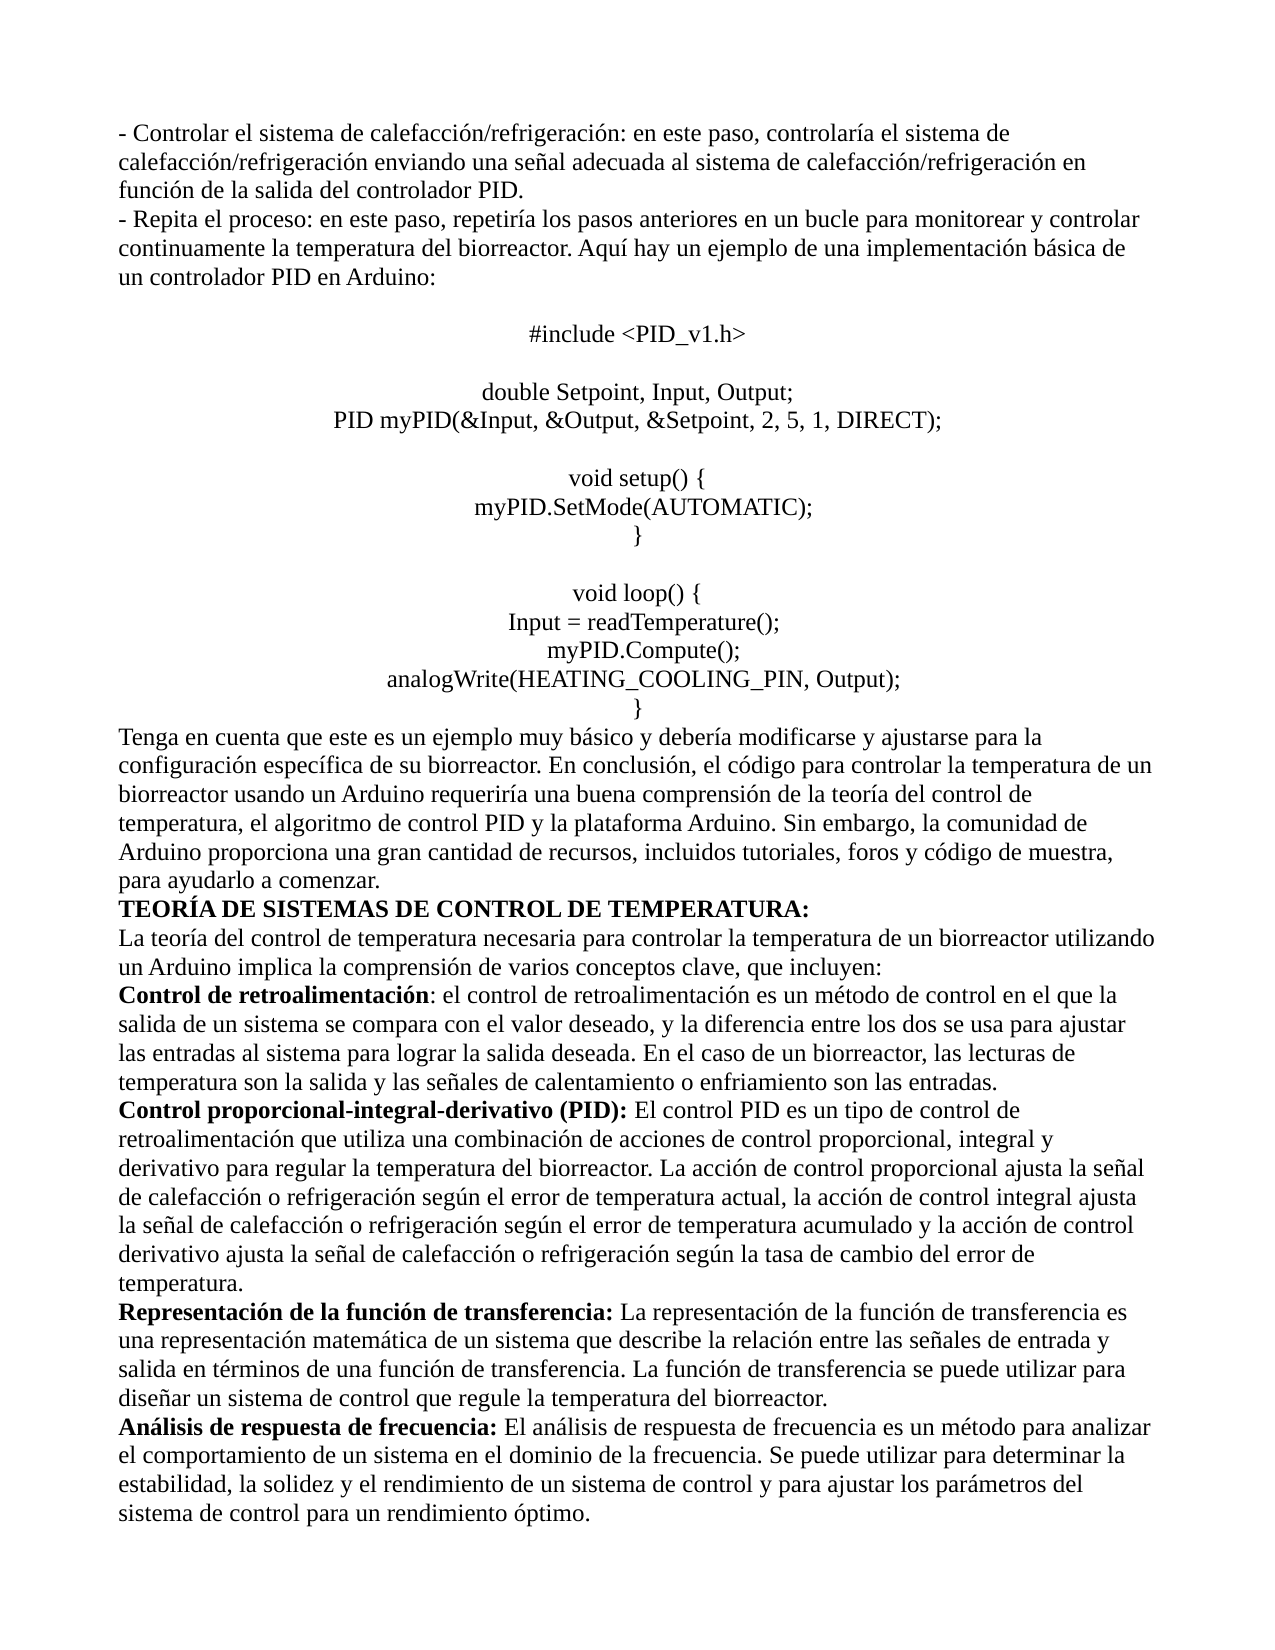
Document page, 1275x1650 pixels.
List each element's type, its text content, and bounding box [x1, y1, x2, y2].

text Input = readTemperature(); [118, 607, 1157, 636]
text } [118, 693, 1157, 722]
text Representación de la función de transferencia: La representación de la función de transferencia es una representación matemática de un sistema que describe la relación entre las señales de entrada y salida en términos de una función de transferencia. La función de transferencia se puede utilizar para diseñar un sistema de control que regule la temperatura del biorreactor. [118, 1297, 1157, 1412]
text Análisis de respuesta de frecuencia: El análisis de respuesta de frecuencia es un método para analizar el comportamiento de un sistema en el dominio de la frecuencia. Se puede utilizar para determinar la estabilidad, la solidez y el rendimiento de un sistema de control y para ajustar los parámetros del sistema de control para un rendimiento óptimo. [118, 1412, 1157, 1527]
text TEORÍA DE SISTEMAS DE CONTROL DE TEMPERATURA: [118, 894, 1157, 923]
text analogWrite(HEATING_COOLING_PIN, Output); [118, 664, 1157, 693]
text - Controlar el sistema de calefacción/refrigeración: en este paso, controlaría el sistema de calefacción/refrigeración enviando una señal adecuada al sistema de calefacción/refrigeración en función de la salida del controlador PID. [118, 118, 1157, 204]
text Control de retroalimentación: el control de retroalimentación es un método de control en el que la salida de un sistema se compara con el valor deseado, y la diferencia entre los dos se usa para ajustar las entradas al sistema para lograr la salida deseada. En el caso de un biorreactor, las lecturas de temperatura son la salida y las señales de calentamiento o enfriamiento son las entradas. [118, 981, 1157, 1096]
text Tenga en cuenta que este es un ejemplo muy básico y debería modificarse y ajustarse para la configuración específica de su biorreactor. En conclusión, el código para controlar la temperatura de un biorreactor usando un Arduino requeriría una buena comprensión de la teoría del control de temperatura, el algoritmo de control PID y la plataforma Arduino. Sin embargo, la comunidad de Arduino proporciona una gran cantidad de recursos, incluidos tutoriales, foros y código de muestra, para ayudarlo a comenzar. [118, 722, 1157, 894]
text void setup() { [118, 463, 1157, 492]
text Control proporcional-integral-derivativo (PID): El control PID es un tipo de control de retroalimentación que utiliza una combinación de acciones de control proporcional, integral y derivativo para regular la temperatura del biorreactor. La acción de control proporcional ajusta la señal de calefacción o refrigeración según el error de temperatura actual, la acción de control integral ajusta la señal de calefacción o refrigeración según el error de temperatura acumulado y la acción de control derivativo ajusta la señal de calefacción o refrigeración según la tasa de cambio del error de temperatura. [118, 1096, 1157, 1297]
text myPID.SetMode(AUTOMATIC); [118, 492, 1157, 521]
text void loop() { [118, 578, 1157, 607]
text double Setpoint, Input, Output; [118, 377, 1157, 406]
text La teoría del control de temperatura necesaria para controlar la temperatura de un biorreactor utilizando un Arduino implica la comprensión de varios conceptos clave, que incluyen: [118, 923, 1157, 981]
text } [118, 521, 1157, 549]
text myPID.Compute(); [118, 636, 1157, 664]
text #include <PID_v1.h> [118, 319, 1157, 348]
text PID myPID(&Input, &Output, &Setpoint, 2, 5, 1, DIRECT); [118, 406, 1157, 434]
text - Repita el proceso: en este paso, repetiría los pasos anteriores en un bucle para monitorear y controlar continuamente la temperatura del biorreactor. Aquí hay un ejemplo de una implementación básica de un controlador PID en Arduino: [118, 204, 1157, 291]
